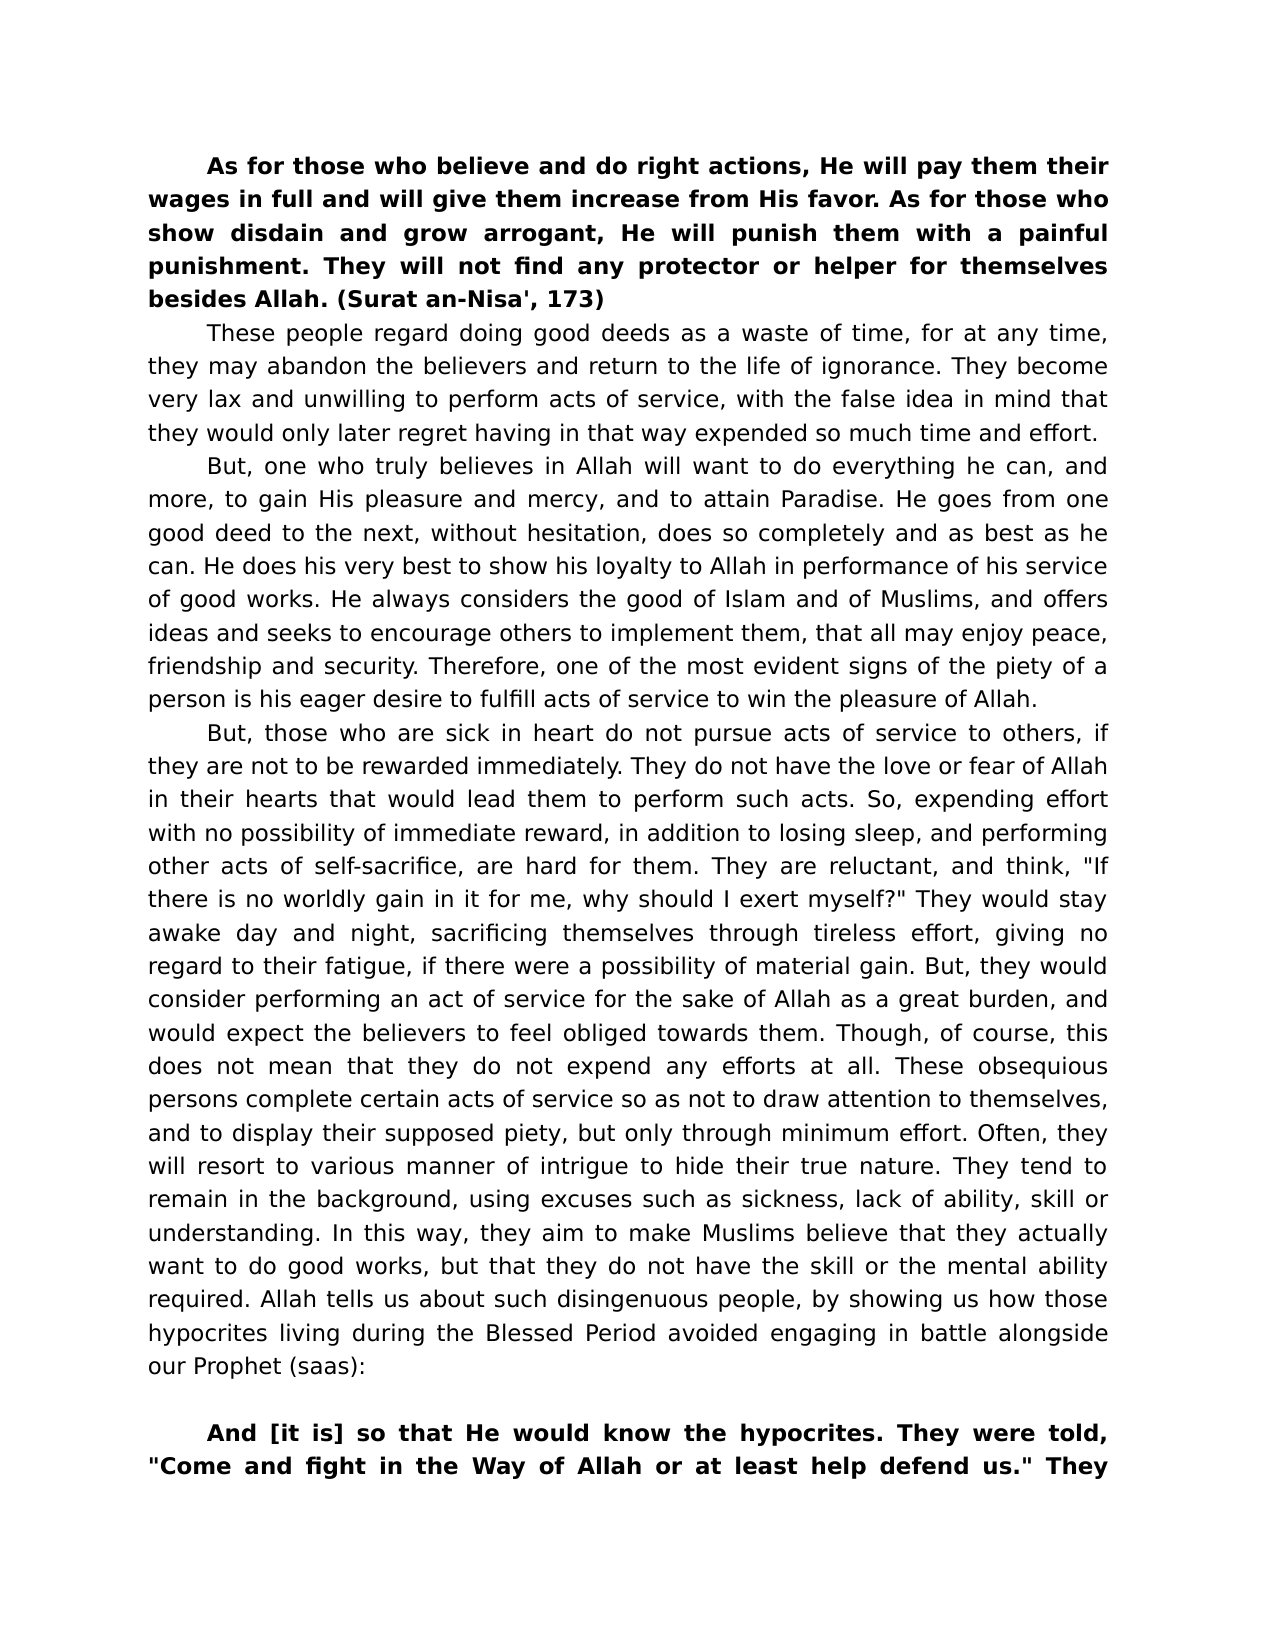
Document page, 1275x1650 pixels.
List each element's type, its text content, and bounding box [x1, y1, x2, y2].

text But, one who truly believes in Allah will want to do everything he can, and more, to gain His pleasure and mercy, and to attain Paradise. He goes from one good deed to the next, without hesitation, does so completely and as best as he can. He does his very best to show his loyalty to Allah in performance of his service of good works. He always considers the good of Islam and of Muslims, and offers ideas and seeks to encourage others to implement them, that all may enjoy peace, friendship and security. Therefore, one of the most evident signs of the piety of a person is his eager desire to fulfill acts of service to win the pleasure of Allah. [148, 448, 1110, 714]
text These people regard doing good deeds as a waste of time, for at any time, they may abandon the believers and return to the life of ignorance. They become very lax and unwilling to perform acts of service, with the false idea in mind that they would only later regret having in that way expended so much time and effort. [148, 314, 1110, 448]
text But, those who are sick in heart do not pursue acts of service to others, if they are not to be rewarded immediately. They do not have the love or fear of Allah in their hearts that would lead them to perform such acts. So, expending effort with no possibility of immediate reward, in addition to losing sleep, and performing other acts of self-sacrifice, are hard for them. They are reluctant, and think, "If there is no worldly gain in it for me, why should I exert myself?" They would stay awake day and night, sacrificing themselves through tireless effort, giving no regard to their fatigue, if there were a possibility of material gain. But, they would consider performing an act of service for the sake of Allah as a great burden, and would expect the believers to feel obliged towards them. Though, of course, this does not mean that they do not expend any efforts at all. These obsequious persons complete certain acts of service so as not to draw attention to themselves, and to display their supposed piety, but only through minimum effort. Often, they will resort to various manner of intrigue to hide their true nature. They tend to remain in the background, using excuses such as sickness, lack of ability, skill or understanding. In this way, they aim to make Muslims believe that they actually want to do good works, but that they do not have the skill or the mental ability required. Allah tells us about such disingenuous people, by showing us how those hypocrites living during the Blessed Period avoided engaging in battle alongside our Prophet (saas): [148, 714, 1110, 1381]
text As for those who believe and do right actions, He will pay them their wages in full and will give them increase from His favor. As for those who show disdain and grow arrogant, He will punish them with a painful punishment. They will not find any protector or helper for themselves besides Allah. (Surat an-Nisa', 173) [148, 148, 1110, 314]
text And [it is] so that He would know the hypocrites. They were told, "Come and fight in the Way of Allah or at least help defend us." They [148, 1414, 1110, 1481]
